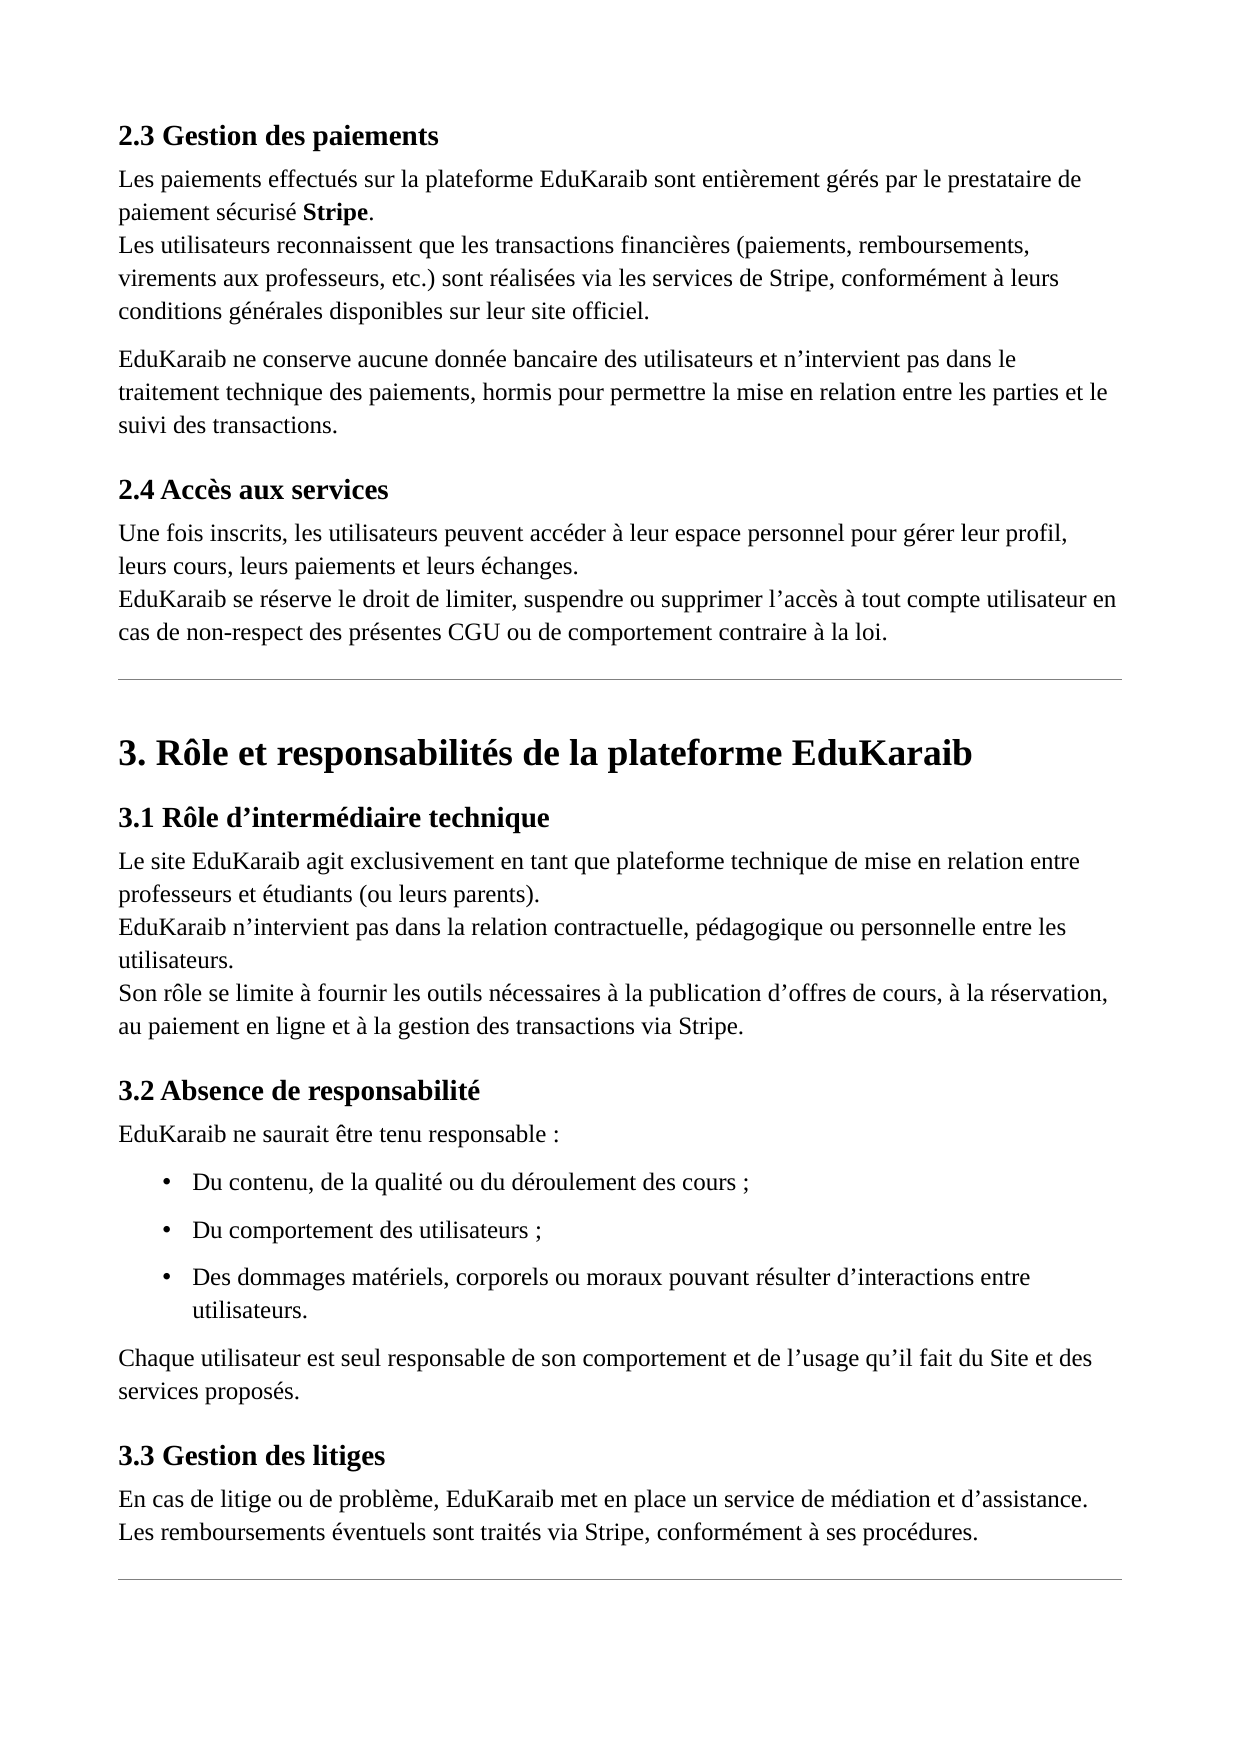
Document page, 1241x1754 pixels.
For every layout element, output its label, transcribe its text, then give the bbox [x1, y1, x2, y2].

list Des dommages matériels, corporels ou moraux pouvant résulter d’interactions entre utilisateurs. [162, 1262, 1122, 1324]
subtitle 3.1 Rôle d’intermédiaire technique [118, 800, 1122, 834]
subtitle 3. Rôle et responsabilités de la plateforme EduKaraib [118, 730, 1122, 773]
text En cas de litige ou de problème, EduKaraib met en place un service de médiation et d’assistance. Les remboursements éventuels sont traités via Stripe, conformément à ses procédures. [118, 1484, 1122, 1546]
subtitle 2.3 Gestion des paiements [118, 118, 1122, 152]
text EduKaraib ne conserve aucune donnée bancaire des utilisateurs et n’intervient pas dans le traitement technique des paiements, hormis pour permettre la mise en relation entre les parties et le suivi des transactions. [118, 344, 1122, 439]
text Chaque utilisateur est seul responsable de son comportement et de l’usage qu’il fait du Site et des services proposés. [118, 1343, 1122, 1405]
subtitle 2.4 Accès aux services [118, 472, 1122, 506]
text EduKaraib ne saurait être tenu responsable : [118, 1119, 1122, 1148]
subtitle 3.3 Gestion des litiges [118, 1438, 1122, 1472]
list Du contenu, de la qualité ou du déroulement des cours ; [162, 1167, 1122, 1196]
subtitle 3.2 Absence de responsabilité [118, 1073, 1122, 1107]
text Le site EduKaraib agit exclusivement en tant que plateforme technique de mise en relation entre professeurs et étudiants (ou leurs parents). EduKaraib n’intervient pas dans la relation contractuelle, pédagogique ou personnelle entre les utilisateurs. Son rôle se limite à fournir les outils nécessaires à la publication d’offres de cours, à la réservation, au paiement en ligne et à la gestion des transactions via Stripe. [118, 846, 1122, 1040]
text Les paiements effectués sur la plateforme EduKaraib sont entièrement gérés par le prestataire de paiement sécurisé Stripe. Les utilisateurs reconnaissent que les transactions financières (paiements, remboursements, virements aux professeurs, etc.) sont réalisées via les services de Stripe, conformément à leurs conditions générales disponibles sur leur site officiel. [118, 164, 1122, 325]
text Une fois inscrits, les utilisateurs peuvent accéder à leur espace personnel pour gérer leur profil, leurs cours, leurs paiements et leurs échanges. EduKaraib se réserve le droit de limiter, suspendre ou supprimer l’accès à tout compte utilisateur en cas de non-respect des présentes CGU ou de comportement contraire à la loi. [118, 518, 1122, 646]
list Du comportement des utilisateurs ; [162, 1215, 1122, 1243]
